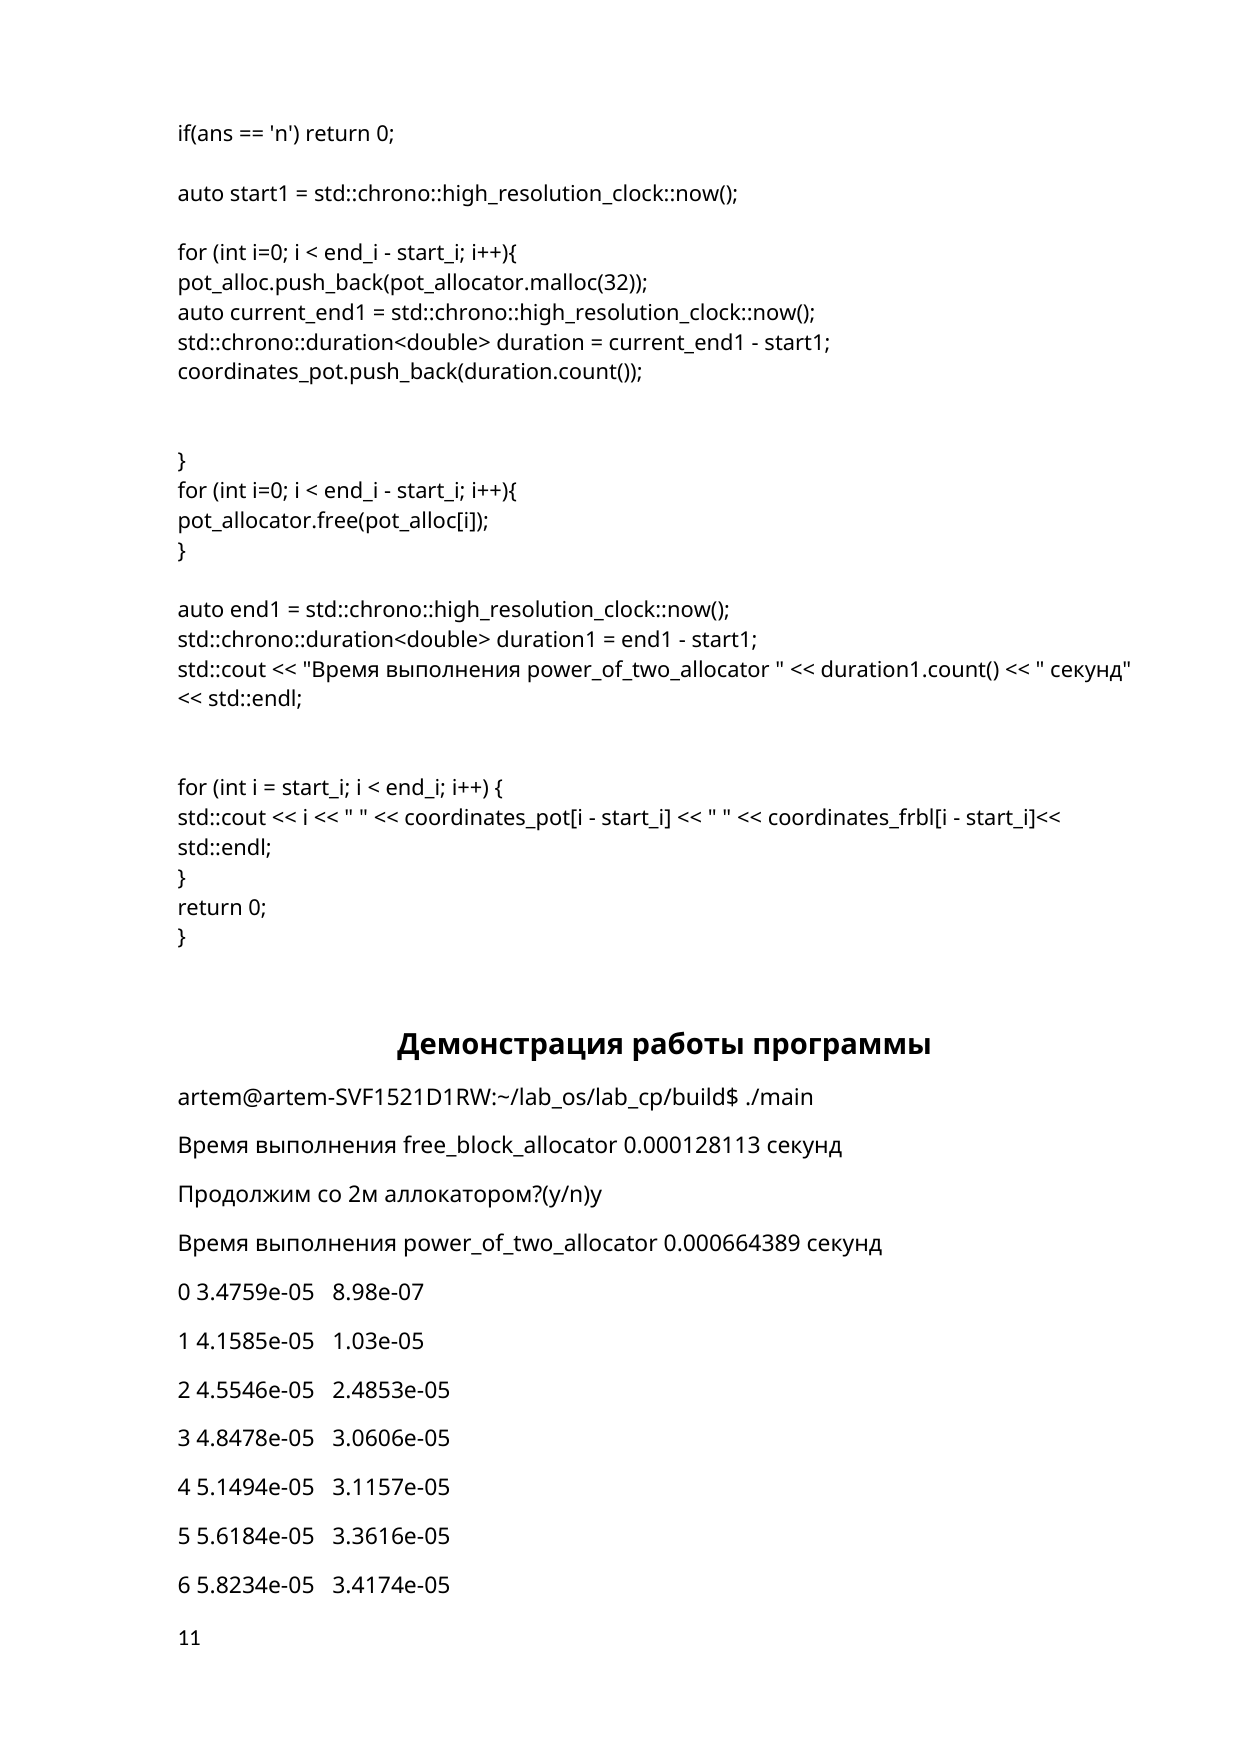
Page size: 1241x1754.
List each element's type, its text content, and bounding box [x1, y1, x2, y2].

text } [177, 534, 1152, 564]
text 3 4.8478e-05 3.0606e-05 [177, 1422, 1152, 1454]
text std::chrono::duration<double> duration = current_end1 - start1; [177, 326, 1152, 356]
text Демонстрация работы программы [177, 1023, 1152, 1063]
text Продолжим со 2м аллокатором?(y/n)y [177, 1178, 1152, 1209]
text } [177, 921, 1152, 951]
text for (int i = start_i; i < end_i; i++) { [177, 772, 1152, 802]
text auto current_end1 = std::chrono::high_resolution_clock::now(); [177, 297, 1152, 326]
text 2 4.5546e-05 2.4853e-05 [177, 1373, 1152, 1405]
text Время выполнения free_block_allocator 0.000128113 секунд [177, 1129, 1152, 1161]
text for (int i=0; i < end_i - start_i; i++){ [177, 475, 1152, 505]
text 1 4.1585e-05 1.03e-05 [177, 1325, 1152, 1356]
text std::chrono::duration<double> duration1 = end1 - start1; [177, 624, 1152, 654]
text pot_allocator.free(pot_alloc[i]); [177, 505, 1152, 534]
text auto start1 = std::chrono::high_resolution_clock::now(); [177, 178, 1152, 207]
text for (int i=0; i < end_i - start_i; i++){ [177, 237, 1152, 267]
text std::cout << i << " " << coordinates_pot[i - start_i] << " " << coordinates_frbl[i - start_i]<< std::endl; [177, 802, 1152, 862]
text auto end1 = std::chrono::high_resolution_clock::now(); [177, 594, 1152, 624]
text 5 5.6184e-05 3.3616e-05 [177, 1520, 1152, 1551]
text } [177, 445, 1152, 475]
text 6 5.8234e-05 3.4174e-05 [177, 1569, 1152, 1600]
text std::cout << "Время выполнения power_of_two_allocator " << duration1.count() << " секунд" << std::endl; [177, 654, 1152, 713]
text Время выполнения power_of_two_allocator 0.000664389 секунд [177, 1227, 1152, 1258]
text if(ans == 'n') return 0; [177, 118, 1152, 148]
text 4 5.1494e-05 3.1157e-05 [177, 1471, 1152, 1502]
text artem@artem-SVF1521D1RW:~/lab_os/lab_cp/build$ ./main [177, 1080, 1152, 1112]
text return 0; [177, 892, 1152, 921]
text 0 3.4759e-05 8.98e-07 [177, 1276, 1152, 1307]
text pot_alloc.push_back(pot_allocator.malloc(32)); [177, 267, 1152, 297]
text coordinates_pot.push_back(duration.count()); [177, 356, 1152, 386]
text } [177, 862, 1152, 892]
